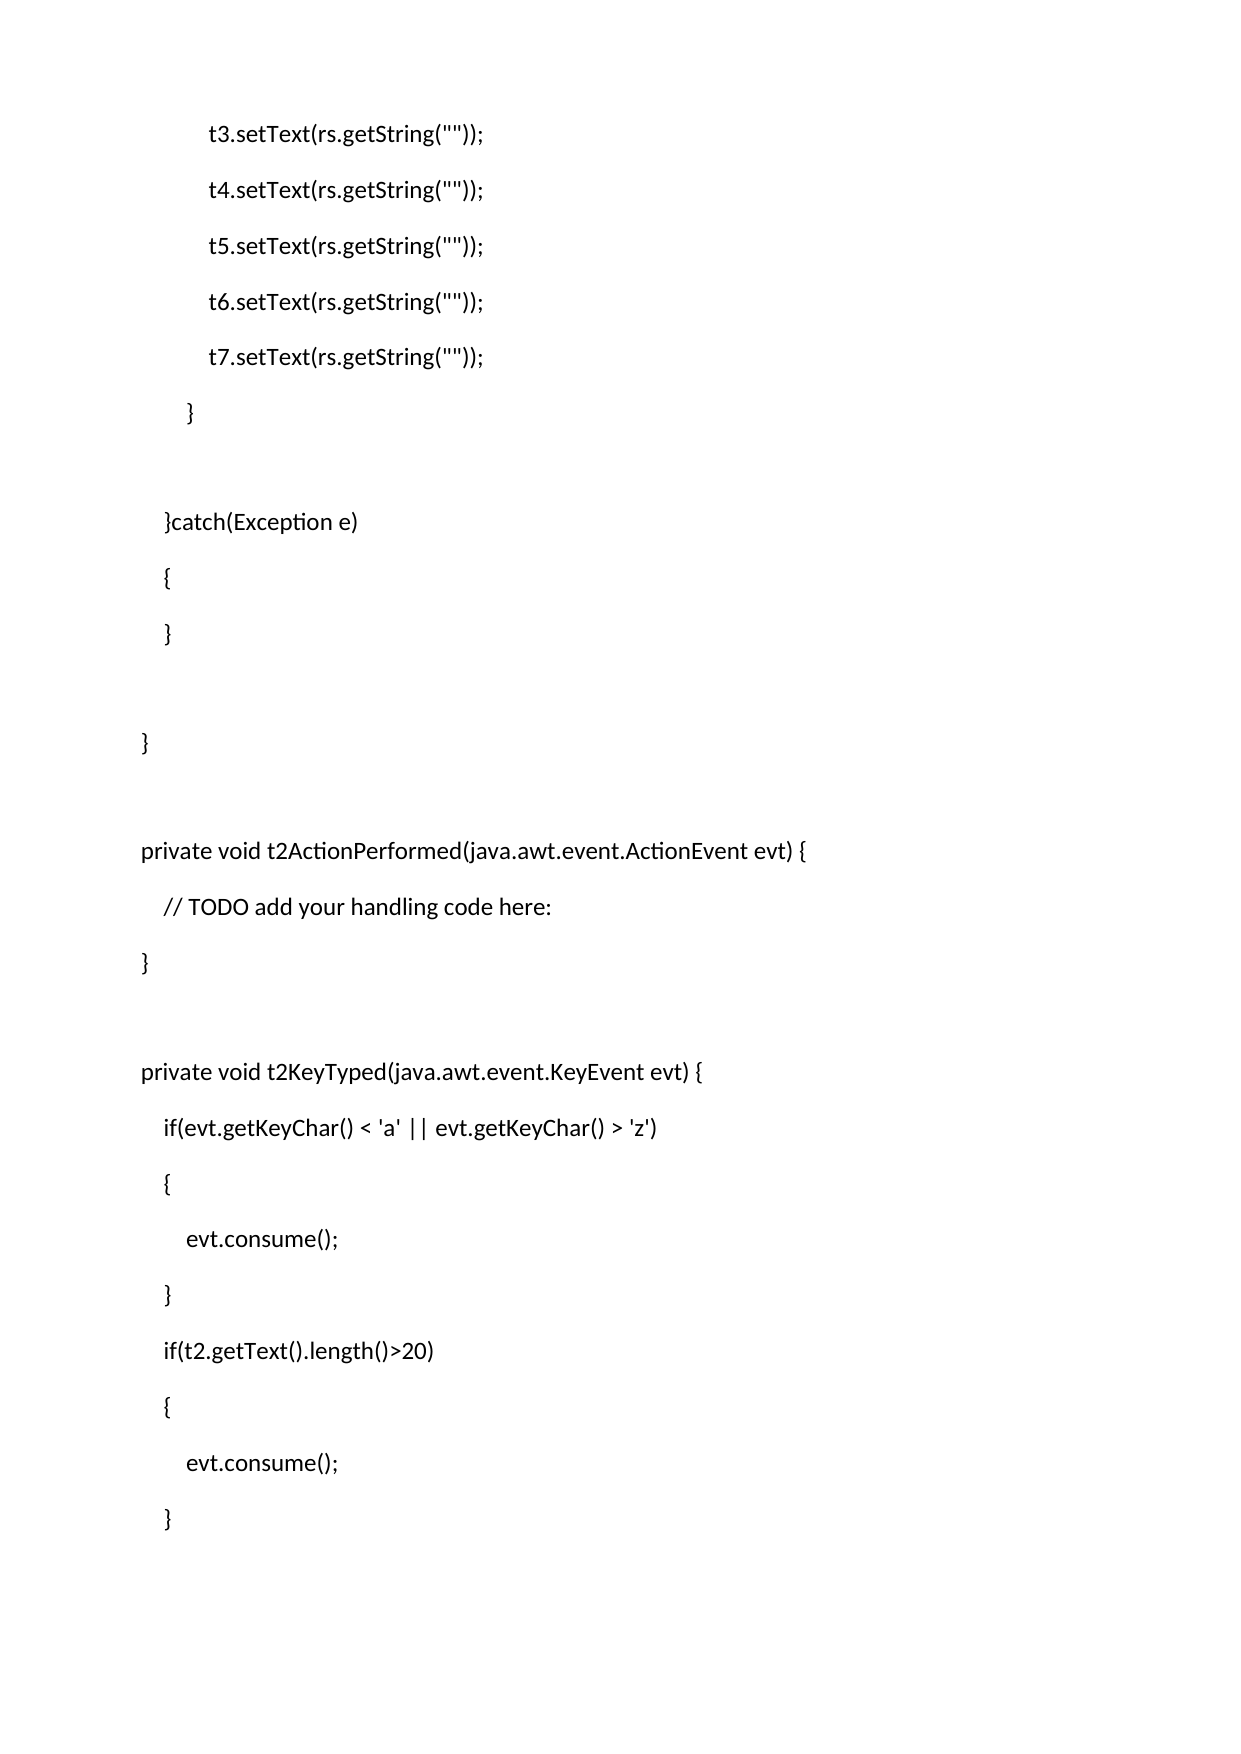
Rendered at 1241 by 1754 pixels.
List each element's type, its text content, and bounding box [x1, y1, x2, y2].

text if(t2.getText().length()>20) [118, 1335, 1122, 1366]
text t5.setText(rs.getString("")); [118, 230, 1122, 260]
text private void t2KeyTyped(java.awt.event.KeyEvent evt) { [118, 1056, 1122, 1087]
text t4.setText(rs.getString("")); [118, 174, 1122, 204]
text evt.consume(); [118, 1447, 1122, 1477]
text t3.setText(rs.getString("")); [118, 118, 1122, 149]
text { [118, 1168, 1122, 1198]
text evt.consume(); [118, 1223, 1122, 1254]
text if(evt.getKeyChar() < 'a' || evt.getKeyChar() > 'z') [118, 1112, 1122, 1142]
text } [118, 947, 1122, 978]
text // TODO add your handling code here: [118, 891, 1122, 922]
text } [118, 727, 1122, 757]
text } [118, 1279, 1122, 1310]
text }catch(Exception e) [118, 506, 1122, 537]
text { [118, 562, 1122, 592]
text } [118, 397, 1122, 428]
text { [118, 1391, 1122, 1422]
text private void t2ActionPerformed(java.awt.event.ActionEvent evt) { [118, 836, 1122, 866]
text } [118, 618, 1122, 648]
text } [118, 1503, 1122, 1533]
text t7.setText(rs.getString("")); [118, 341, 1122, 372]
text t6.setText(rs.getString("")); [118, 286, 1122, 316]
